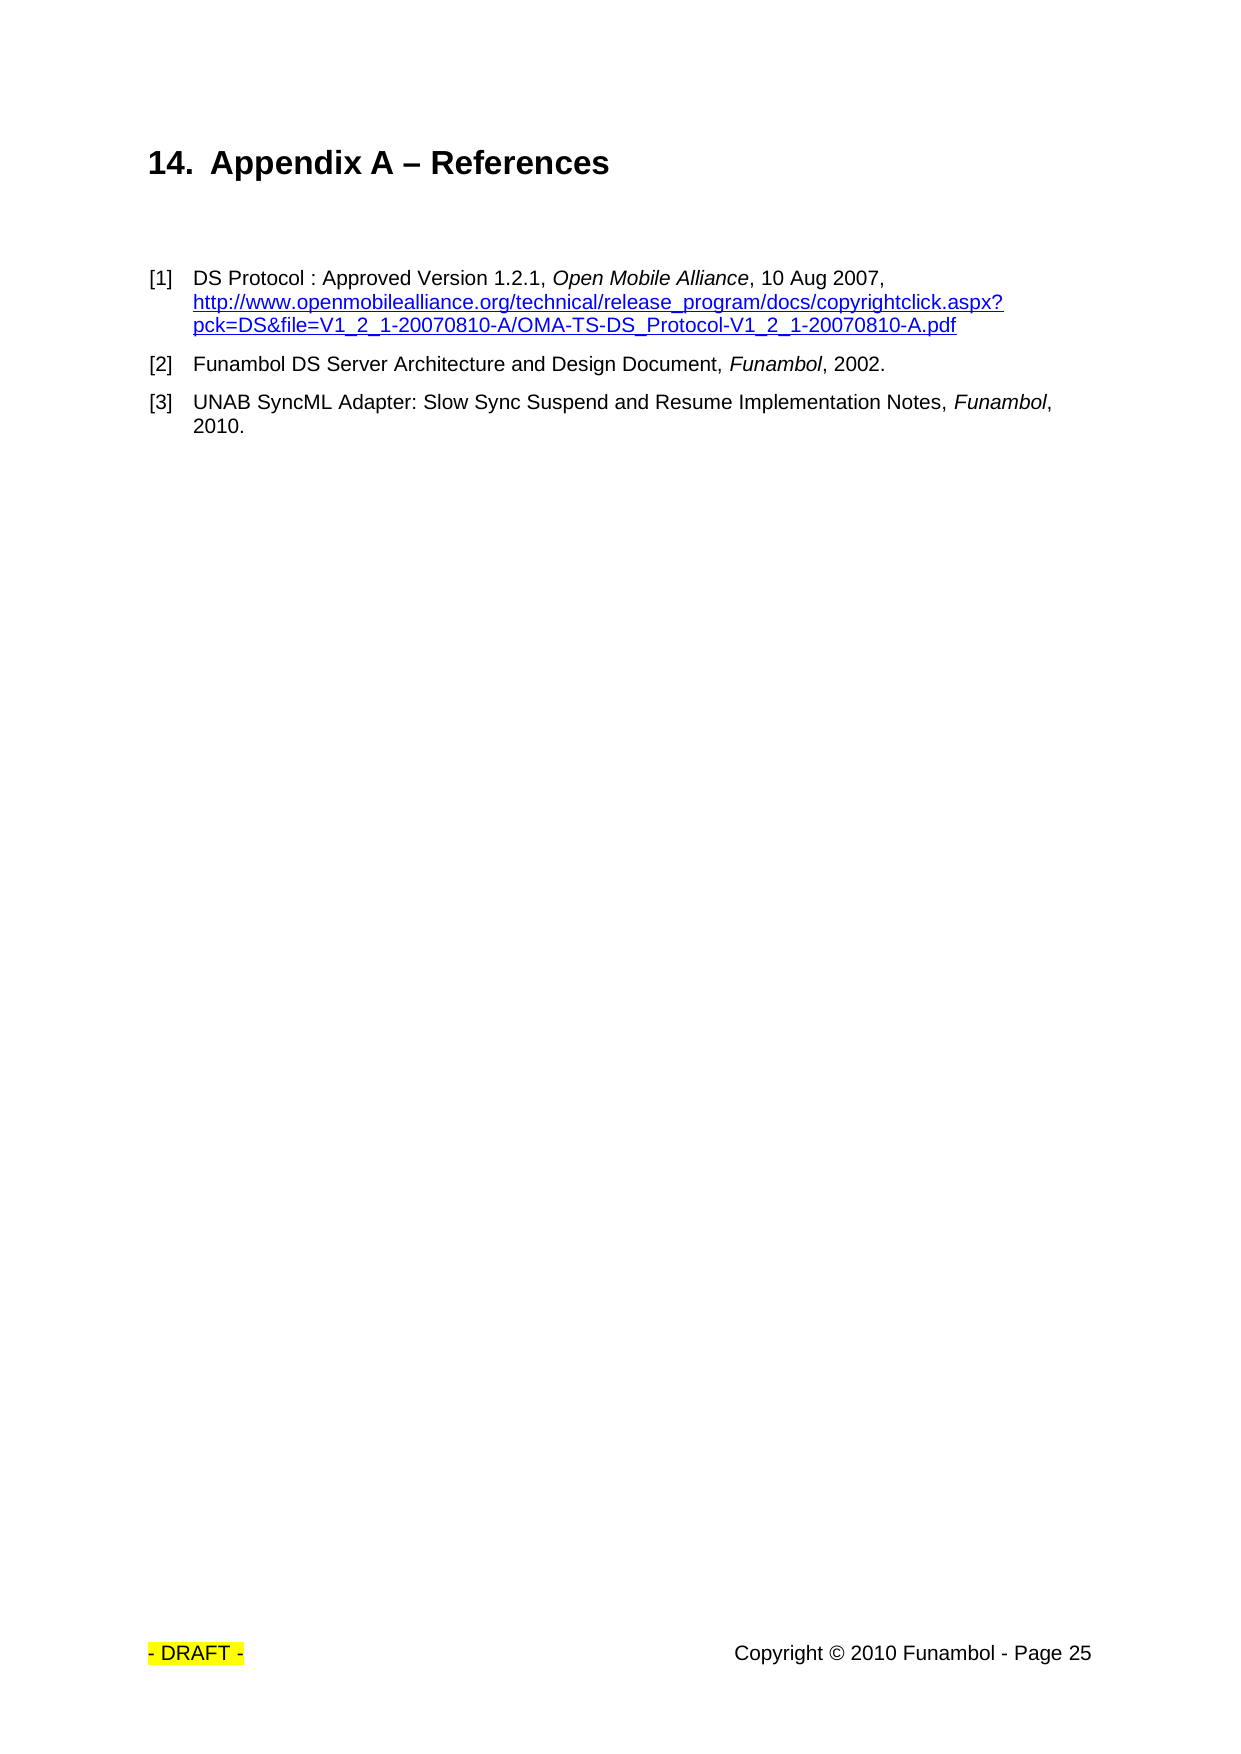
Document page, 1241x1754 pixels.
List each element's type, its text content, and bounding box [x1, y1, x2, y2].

text [1] DS Protocol : Approved Version 1.2.1, Open Mobile Alliance, 10 Aug 2007, http://www.openmobilealliance.org/technical/release_program/docs/copyrightclick.aspx?pck=DS&file=V1_2_1-20070810-A/OMA-TS-DS_Protocol-V1_2_1-20070810-A.pdf [149, 267, 1093, 337]
text [2] Funambol DS Server Architecture and Design Document, Funambol, 2002. [149, 352, 1093, 376]
subtitle Appendix A – References [148, 144, 1093, 181]
text [3] UNAB SyncML Adapter: Slow Sync Suspend and Resume Implementation Notes, Funambol, 2010. [149, 391, 1093, 438]
